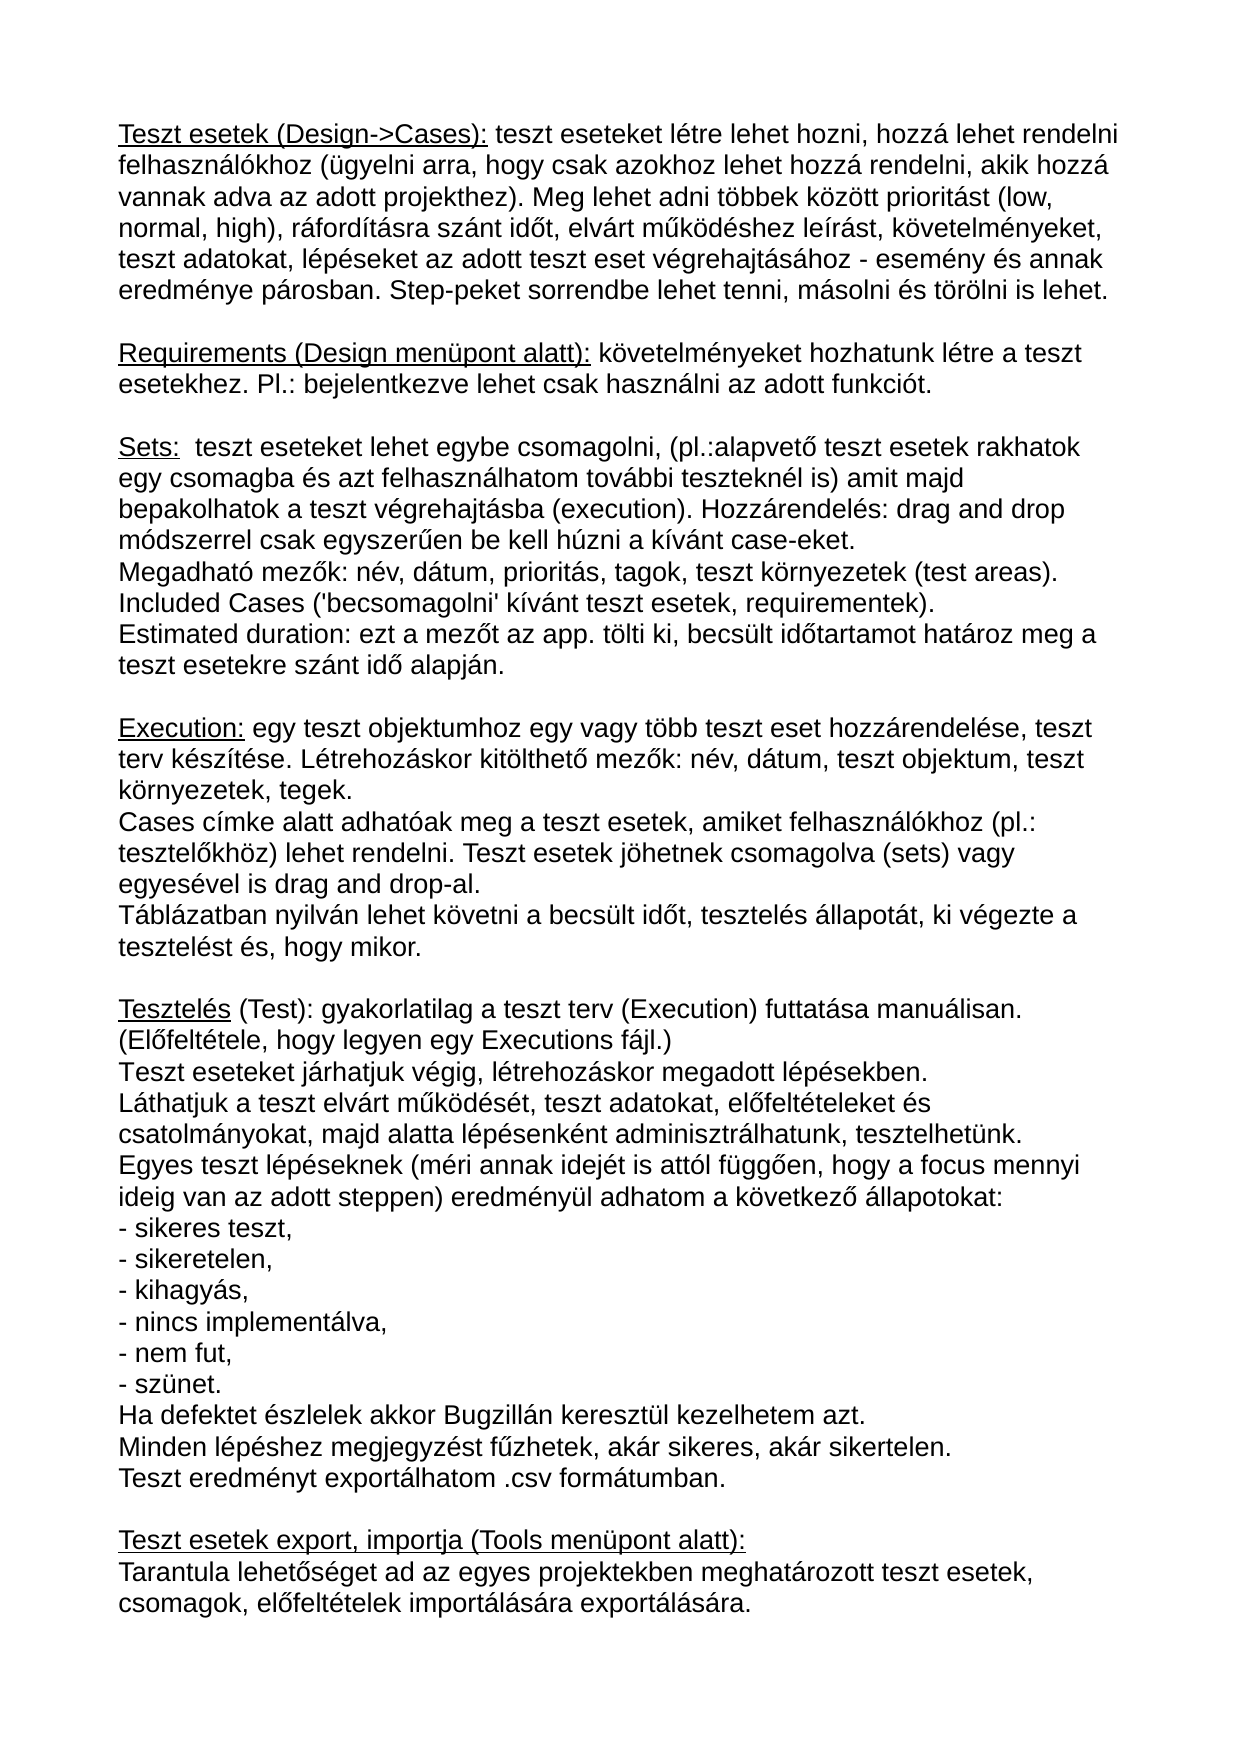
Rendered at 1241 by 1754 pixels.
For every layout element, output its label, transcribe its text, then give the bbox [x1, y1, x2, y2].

text Minden lépéshez megjegyzést fűzhetek, akár sikeres, akár sikertelen. [118, 1431, 1122, 1462]
text - kihagyás, [118, 1274, 1122, 1306]
text Teszt esetek export, importja (Tools menüpont alatt): Tarantula lehetőséget ad az egyes projektekben meghatározott teszt esetek, csomagok, előfeltételek importálására exportálására. [118, 1524, 1122, 1618]
text Teszt esetek (Design->Cases): teszt eseteket létre lehet hozni, hozzá lehet rendelni felhasználókhoz (ügyelni arra, hogy csak azokhoz lehet hozzá rendelni, akik hozzá vannak adva az adott projekthez). Meg lehet adni többek között prioritást (low, normal, high), ráfordításra szánt időt, elvárt működéshez leírást, követelményeket, teszt adatokat, lépéseket az adott teszt eset végrehajtásához - esemény és annak eredménye párosban. Step-peket sorrendbe lehet tenni, másolni és törölni is lehet. [118, 118, 1122, 306]
text Requirements (Design menüpont alatt): követelményeket hozhatunk létre a teszt esetekhez. Pl.: bejelentkezve lehet csak használni az adott funkciót. [118, 337, 1122, 399]
text (Előfeltétele, hogy legyen egy Executions fájl.) Teszt eseteket járhatjuk végig, létrehozáskor megadott lépésekben. Láthatjuk a teszt elvárt működését, teszt adatokat, előfeltételeket és csatolmányokat, majd alatta lépésenként adminisztrálhatunk, tesztelhetünk. Egyes teszt lépéseknek (méri annak idejét is attól függően, hogy a focus mennyi ideig van az adott steppen) eredményül adhatom a következő állapotokat: [118, 1024, 1122, 1212]
text - sikeretelen, [118, 1243, 1122, 1274]
text - nincs implementálva, [118, 1306, 1122, 1337]
text - sikeres teszt, [118, 1212, 1122, 1243]
text Sets: teszt eseteket lehet egybe csomagolni, (pl.:alapvető teszt esetek rakhatok egy csomagba és azt felhasználhatom további teszteknél is) amit majd bepakolhatok a teszt végrehajtásba (execution). Hozzárendelés: drag and drop módszerrel csak egyszerűen be kell húzni a kívánt case-eket. Megadható mezők: név, dátum, prioritás, tagok, teszt környezetek (test areas). Included Cases ('becsomagolni' kívánt teszt esetek, requirementek). Estimated duration: ezt a mezőt az app. tölti ki, becsült időtartamot határoz meg a teszt esetekre szánt idő alapján. Execution: egy teszt objektumhoz egy vagy több teszt eset hozzárendelése, teszt terv készítése. Létrehozáskor kitölthető mezők: név, dátum, teszt objektum, teszt környezetek, tegek. Cases címke alatt adhatóak meg a teszt esetek, amiket felhasználókhoz (pl.: tesztelőkhöz) lehet rendelni. Teszt esetek jöhetnek csomagolva (sets) vagy egyesével is drag and drop-al. Táblázatban nyilván lehet követni a becsült időt, tesztelés állapotát, ki végezte a tesztelést és, hogy mikor. [118, 431, 1122, 962]
text - szünet. Ha defektet észlelek akkor Bugzillán keresztül kezelhetem azt. [118, 1368, 1122, 1431]
text - nem fut, [118, 1337, 1122, 1368]
text Teszt eredményt exportálhatom .csv formátumban. [118, 1462, 1122, 1493]
text Tesztelés (Test): gyakorlatilag a teszt terv (Execution) futtatása manuálisan. [118, 993, 1122, 1024]
